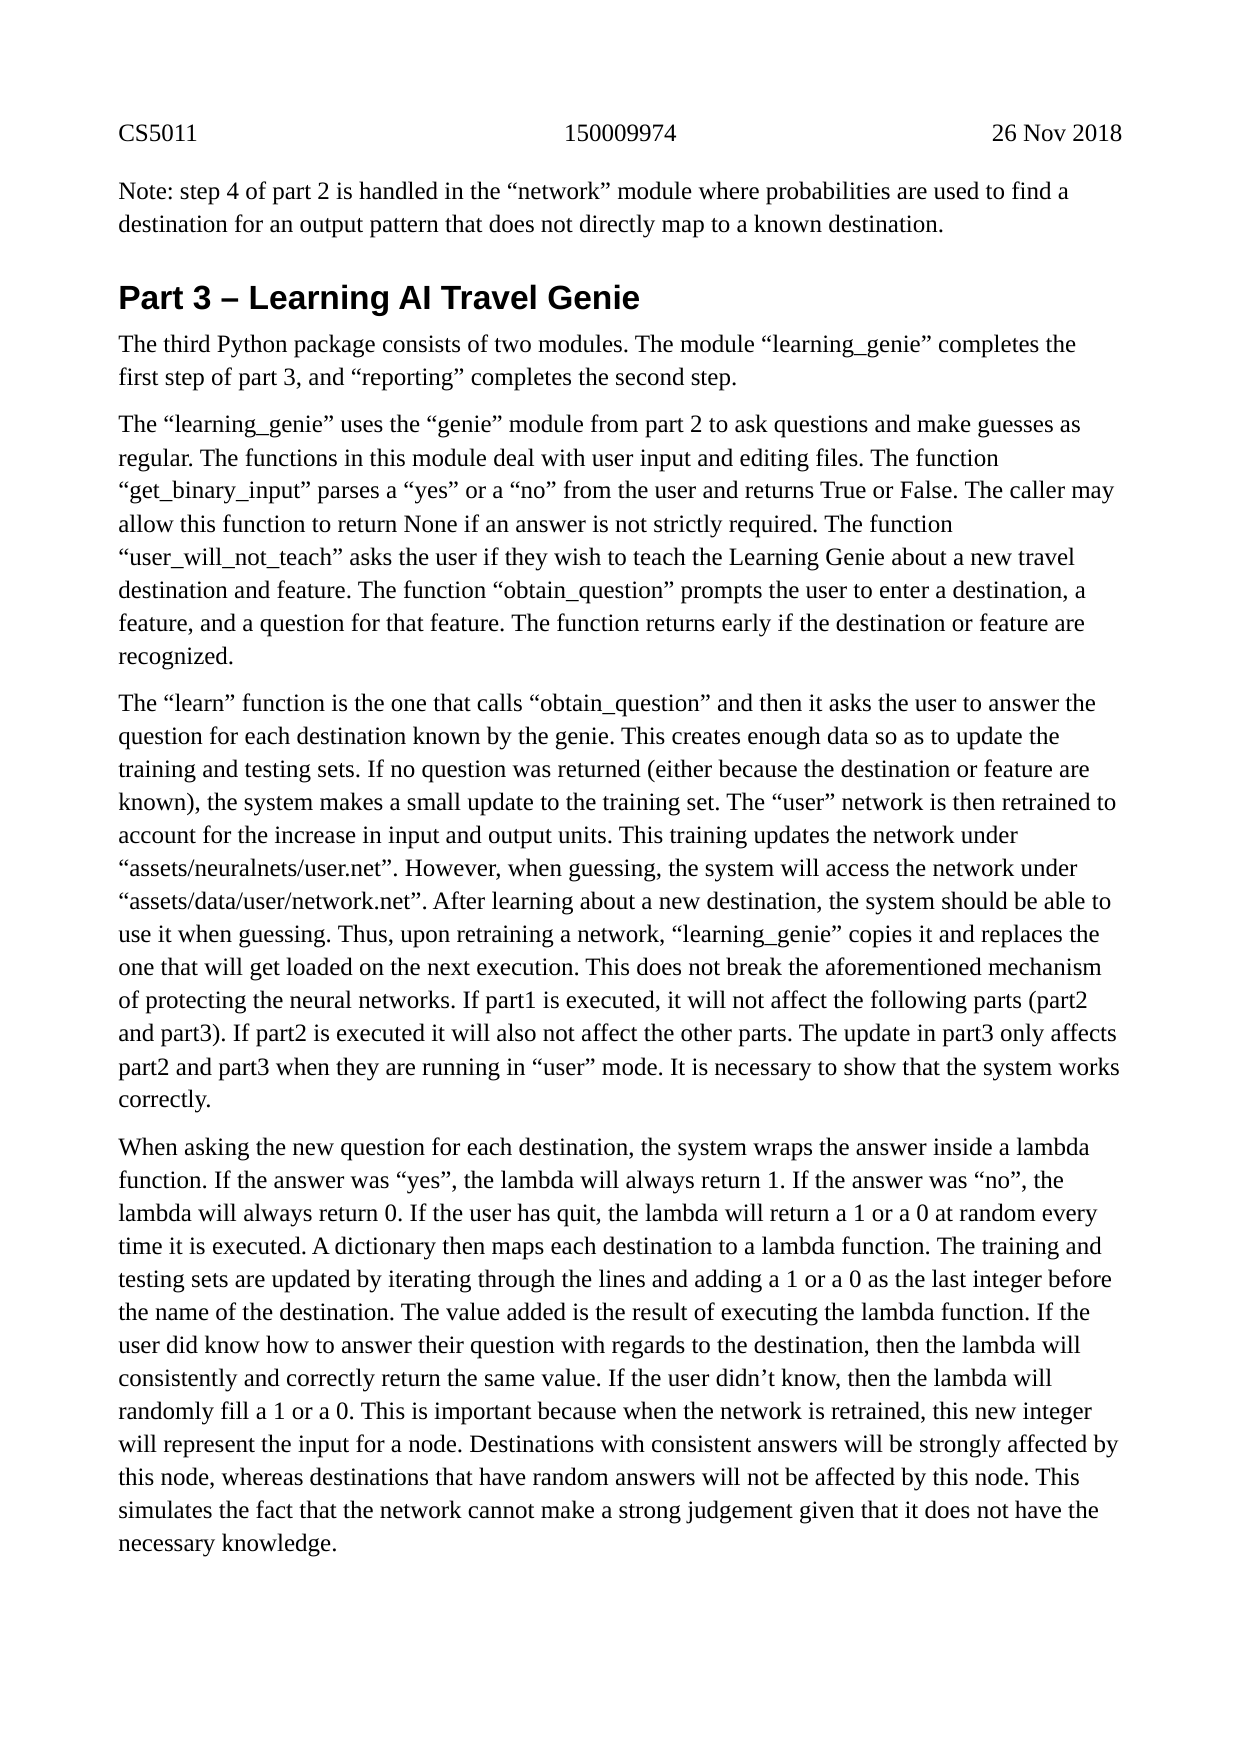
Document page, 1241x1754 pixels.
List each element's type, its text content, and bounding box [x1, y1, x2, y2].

text The third Python package consists of two modules. The module “learning_genie” completes the first step of part 3, and “reporting” completes the second step. [118, 329, 1122, 391]
subtitle Part 3 – Learning AI Travel Genie [118, 278, 1122, 316]
text Note: step 4 of part 2 is handled in the “network” module where probabilities are used to find a destination for an output pattern that does not directly map to a known destination. [118, 176, 1122, 238]
text The “learning_genie” uses the “genie” module from part 2 to ask questions and make guesses as regular. The functions in this module deal with user input and editing files. The function “get_binary_input” parses a “yes” or a “no” from the user and returns True or False. The caller may allow this function to return None if an answer is not strictly required. The function “user_will_not_teach” asks the user if they wish to teach the Learning Genie about a new travel destination and feature. The function “obtain_question” prompts the user to enter a destination, a feature, and a question for that feature. The function returns early if the destination or feature are recognized. [118, 409, 1122, 669]
text The “learn” function is the one that calls “obtain_question” and then it asks the user to answer the question for each destination known by the genie. This creates enough data so as to update the training and testing sets. If no question was returned (either because the destination or feature are known), the system makes a small update to the training set. The “user” network is then retrained to account for the increase in input and output units. This training updates the network under “assets/neuralnets/user.net”. However, when guessing, the system will access the network under “assets/data/user/network.net”. After learning about a new destination, the system should be able to use it when guessing. Thus, upon retraining a network, “learning_genie” copies it and replaces the one that will get loaded on the next execution. This does not break the aforementioned mechanism of protecting the neural networks. If part1 is executed, it will not affect the following parts (part2 and part3). If part2 is executed it will also not affect the other parts. The update in part3 only affects part2 and part3 when they are running in “user” mode. It is necessary to show that the system works correctly. [118, 688, 1122, 1113]
text When asking the new question for each destination, the system wraps the answer inside a lambda function. If the answer was “yes”, the lambda will always return 1. If the answer was “no”, the lambda will always return 0. If the user has quit, the lambda will return a 1 or a 0 at random every time it is executed. A dictionary then maps each destination to a lambda function. The training and testing sets are updated by iterating through the lines and adding a 1 or a 0 as the last integer before the name of the destination. The value added is the result of executing the lambda function. If the user did know how to answer their question with regards to the destination, then the lambda will consistently and correctly return the same value. If the user didn’t know, then the lambda will randomly fill a 1 or a 0. This is important because when the network is retrained, this new integer will represent the input for a node. Destinations with consistent answers will be strongly affected by this node, whereas destinations that have random answers will not be affected by this node. This simulates the fact that the network cannot make a strong judgement given that it does not have the necessary knowledge. [118, 1132, 1122, 1557]
